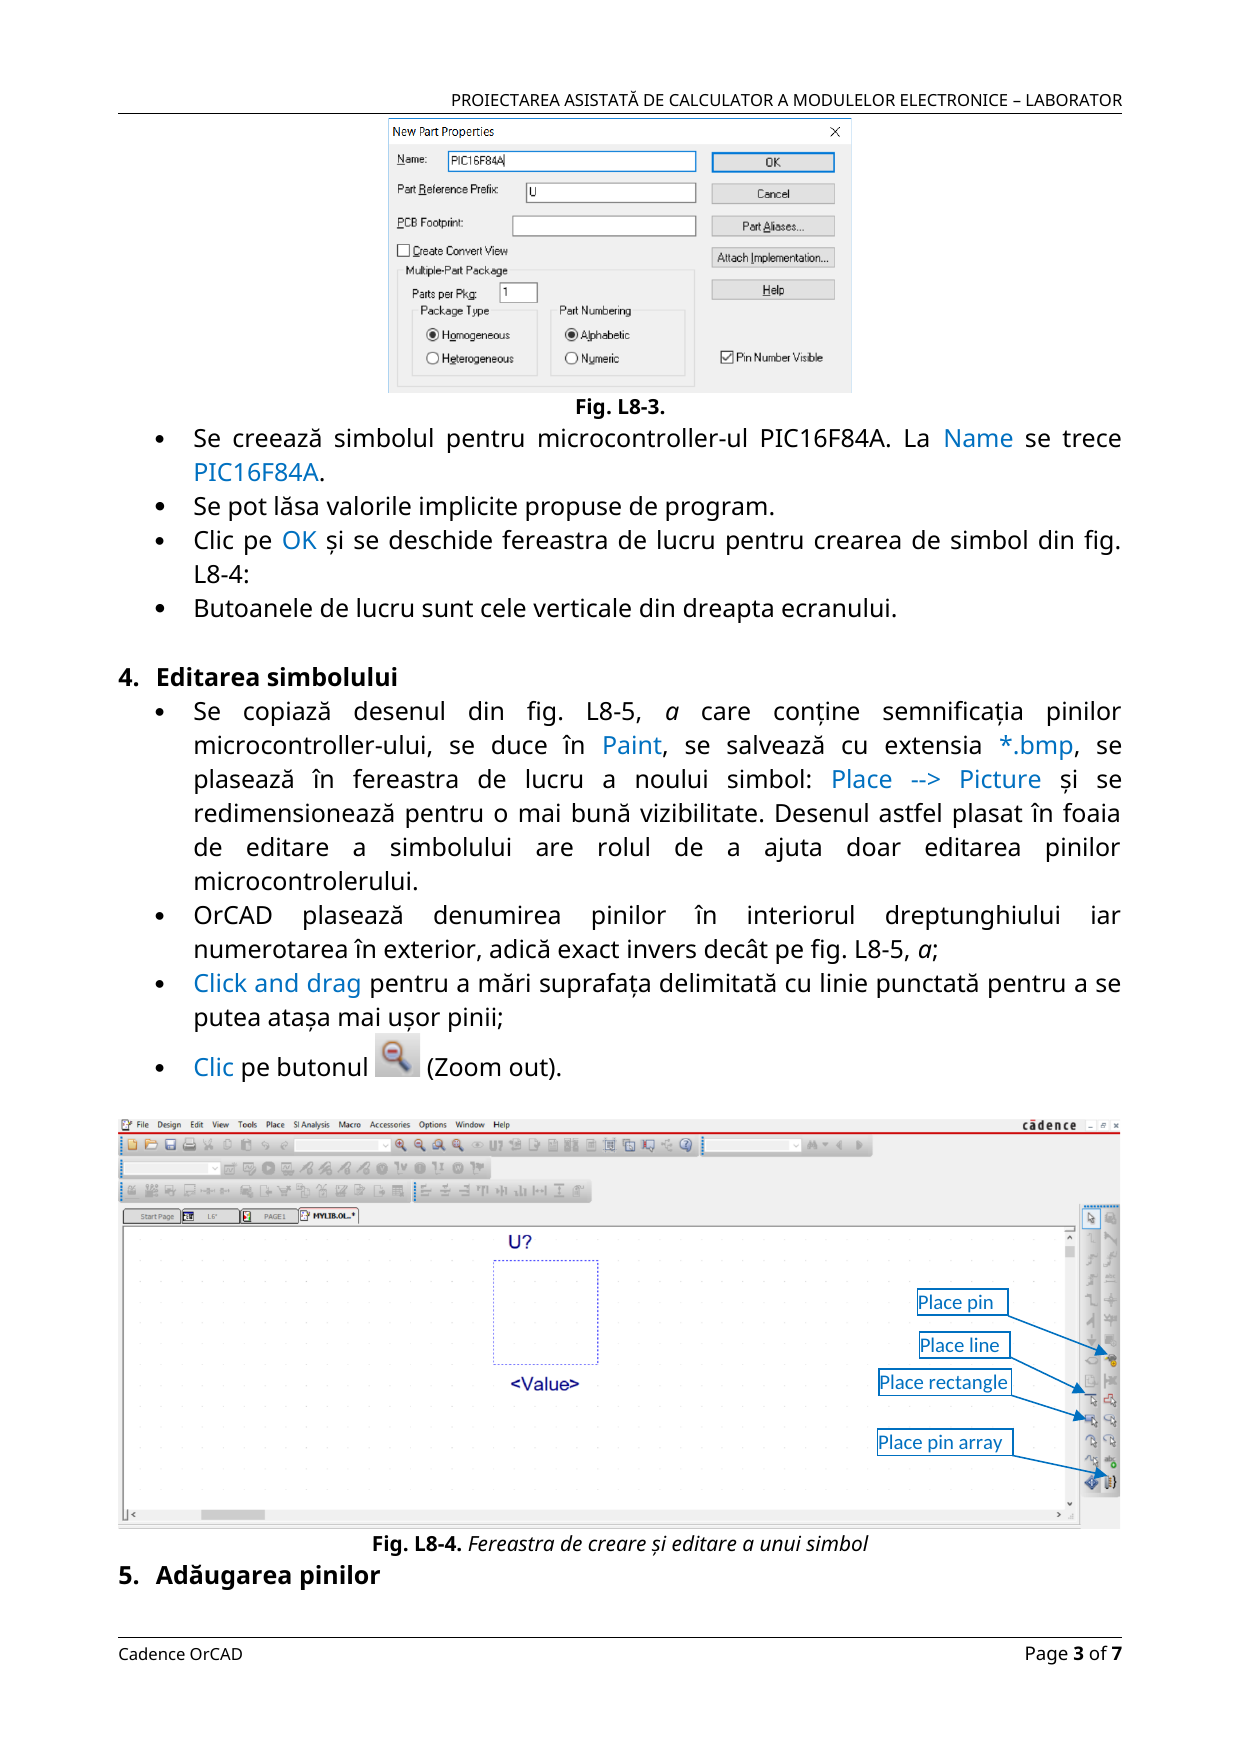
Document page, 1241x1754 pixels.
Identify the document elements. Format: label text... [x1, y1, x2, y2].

picture [118, 1117, 1121, 1529]
list Se copiază desenul din fig. L8-5, a care conţine semnificaţia pinilor microcontroller-ului, se duce în Paint, se salvează cu extensia *.bmp, se plasează în fereastra de lucru a noului simbol: Place --> Picture şi se redimensionează pentru o mai bună vizibilitate. Desenul astfel plasat în foaia de editare a simbolului are rolul de a ajuta doar editarea pinilor microcontrolerului. [156, 693, 1122, 898]
list Editarea simbolului [118, 659, 1122, 693]
list Click and drag pentru a mări suprafaţa delimitată cu linie punctată pentru a se putea atașa mai ușor pinii; [156, 966, 1122, 1034]
picture [388, 118, 852, 393]
text Place pin [918, 1289, 1008, 1314]
picture [375, 1033, 421, 1077]
text Fig. L8-4. Fereastra de creare şi editare a unui simbol [118, 1529, 1122, 1557]
text Place rectangle [879, 1369, 1012, 1394]
list OrCAD plasează denumirea pinilor în interiorul dreptunghiului iar numerotarea în exterior, adică exact invers decât pe fig. L8-5, a; [156, 898, 1122, 966]
list Adăugarea pinilor [118, 1557, 1122, 1591]
text Place pin array [878, 1429, 1013, 1454]
list Clic pe butonul (Zoom out). [156, 1034, 1122, 1083]
list Butoanele de lucru sunt cele verticale din dreapta ecranului. [156, 591, 1122, 625]
list Se pot lăsa valorile implicite propuse de program. [156, 489, 1122, 523]
text Place line [919, 1332, 1010, 1357]
list Clic pe OK şi se deschide fereastra de lucru pentru crearea de simbol din fig. L8-4: [156, 523, 1122, 591]
text Fig. L8-3. [118, 392, 1122, 421]
list Se creează simbolul pentru microcontroller-ul PIC16F84A. La Name se trece PIC16F84A. [156, 421, 1122, 489]
